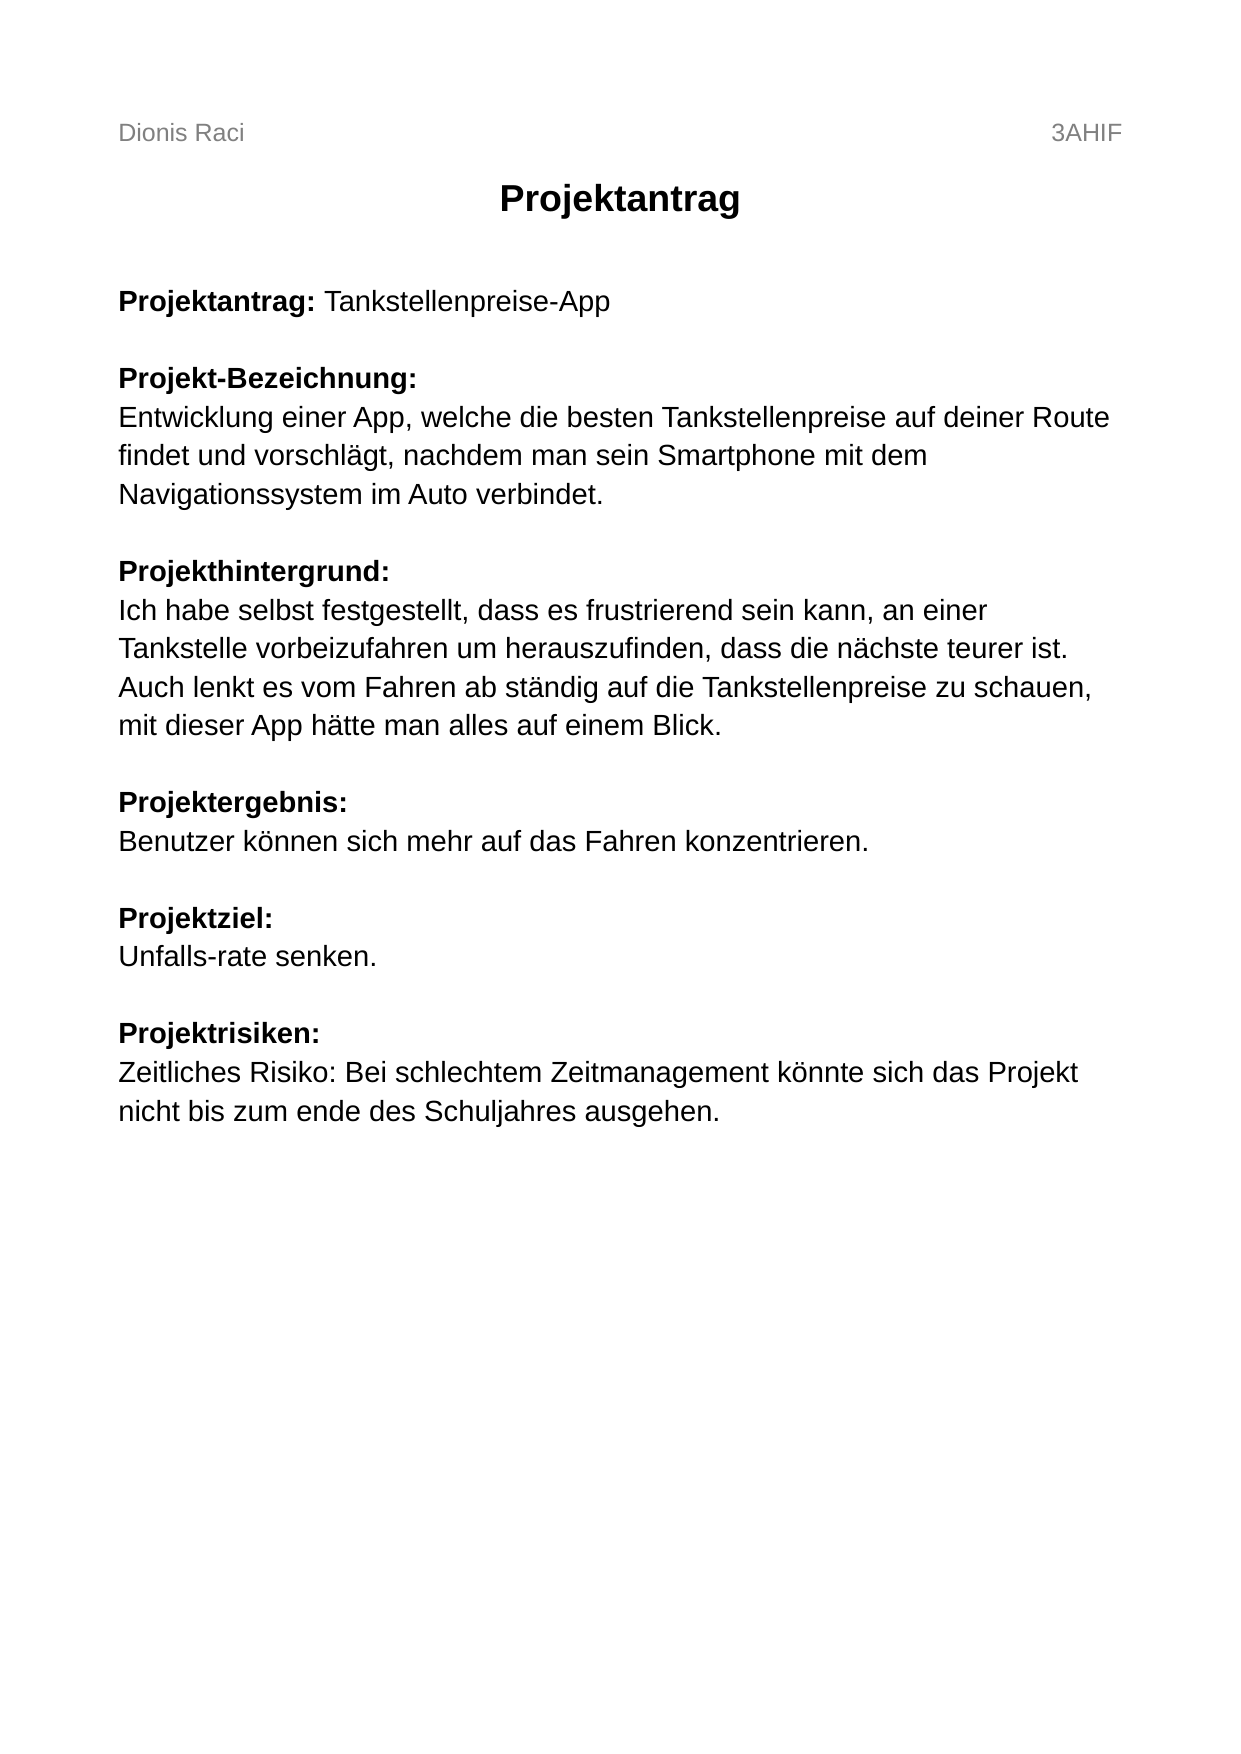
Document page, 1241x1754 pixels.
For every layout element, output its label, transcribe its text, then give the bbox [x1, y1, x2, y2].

text Entwicklung einer App, welche die besten Tankstellenpreise auf deiner Route findet und vorschlägt, nachdem man sein Smartphone mit dem Navigationssystem im Auto verbindet. [118, 400, 1122, 510]
text Ich habe selbst festgestellt, dass es frustrierend sein kann, an einer Tankstelle vorbeizufahren um herauszufinden, dass die nächste teurer ist. Auch lenkt es vom Fahren ab ständig auf die Tankstellenpreise zu schauen, mit dieser App hätte man alles auf einem Blick. [118, 592, 1122, 742]
text Projekt-Bezeichnung: [118, 361, 1122, 395]
text Projektantrag: Tankstellenpreise-App [118, 284, 1122, 318]
text Projektrisiken: [118, 1016, 1122, 1050]
text Unfalls-rate senken. [118, 939, 1122, 973]
text Benutzer können sich mehr auf das Fahren konzentrieren. [118, 824, 1122, 857]
text Projektantrag [118, 176, 1122, 219]
text Projektergebnis: [118, 785, 1122, 819]
text Projekthintergrund: [118, 554, 1122, 587]
text Zeitliches Risiko: Bei schlechtem Zeitmanagement könnte sich das Projekt nicht bis zum ende des Schuljahres ausgehen. [118, 1055, 1122, 1127]
text Projektziel: [118, 901, 1122, 934]
